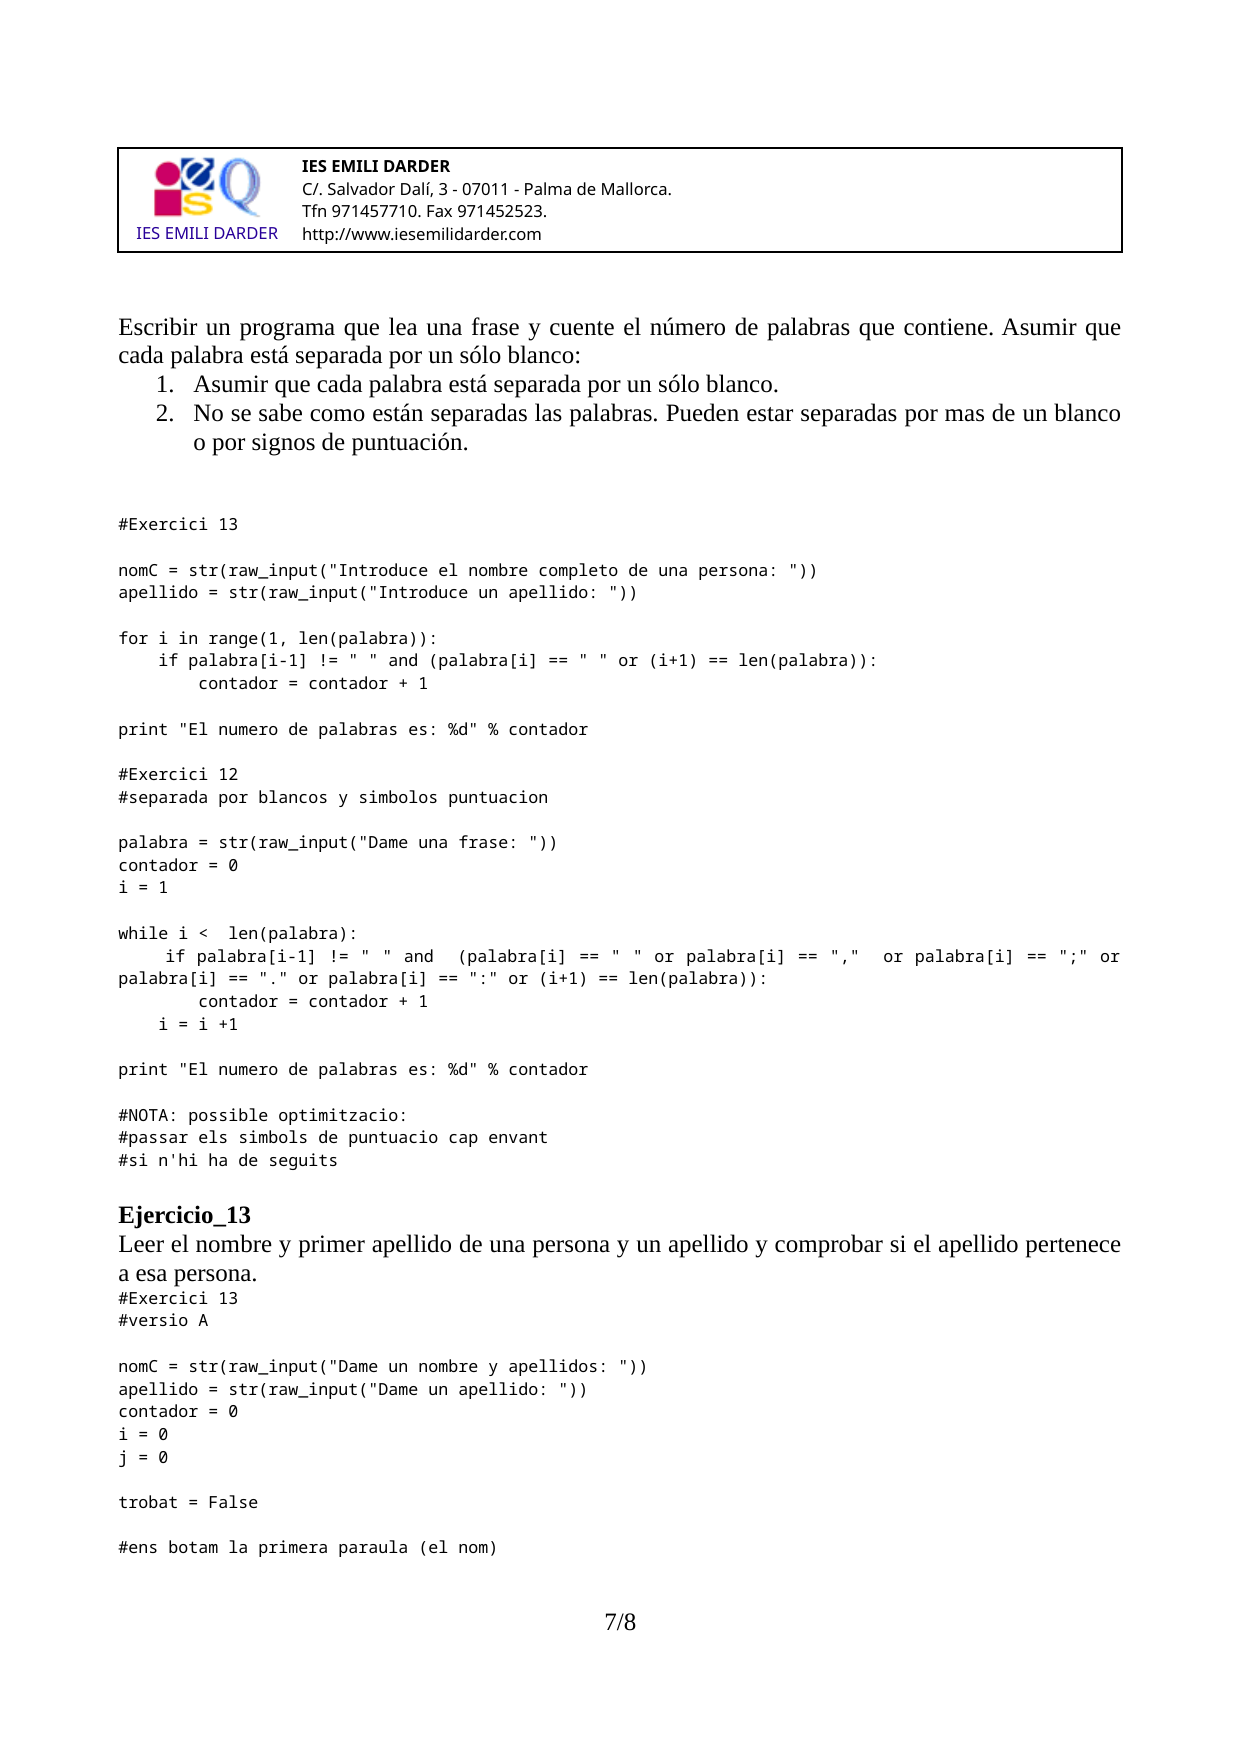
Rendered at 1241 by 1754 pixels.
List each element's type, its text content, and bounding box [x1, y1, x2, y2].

text for i in range(1, len(palabra)): [118, 626, 1122, 649]
text #ens botam la primera paraula (el nom) [118, 1536, 1122, 1559]
text contador = contador + 1 [118, 990, 1122, 1012]
text #passar els simbols de puntuacio cap envant [118, 1126, 1122, 1149]
text Escribir un programa que lea una frase y cuente el número de palabras que contiene. Asumir que cada palabra está separada por un sólo blanco: [118, 312, 1122, 369]
text i = i +1 [118, 1012, 1122, 1035]
text print "El numero de palabras es: %d" % contador [118, 717, 1122, 740]
text apellido = str(raw_input("Introduce un apellido: ")) [118, 581, 1122, 604]
text Leer el nombre y primer apellido de una persona y un apellido y comprobar si el apellido pertenece a esa persona. [118, 1229, 1122, 1286]
picture [150, 156, 265, 222]
text #Exercici 13 [118, 1286, 1122, 1309]
text if palabra[i-1] != " " and (palabra[i] == " " or (i+1) == len(palabra)): [118, 649, 1122, 672]
text if palabra[i-1] != " " and (palabra[i] == " " or palabra[i] == "," or palabra[i] == ";" or palabra[i] == "." or palabra[i] == ":" or (i+1) == len(palabra)): [118, 944, 1122, 990]
text #separada por blancos y simbolos puntuacion [118, 785, 1122, 808]
text while i < len(palabra): [118, 922, 1122, 944]
text print "El numero de palabras es: %d" % contador [118, 1058, 1122, 1081]
list Asumir que cada palabra está separada por un sólo blanco. [156, 369, 1122, 398]
list No se sabe como están separadas las palabras. Pueden estar separadas por mas de un blanco o por signos de puntuación. [156, 398, 1122, 455]
text #versio A [118, 1309, 1122, 1332]
text palabra = str(raw_input("Dame una frase: ")) [118, 831, 1122, 853]
text i = 0 [118, 1423, 1122, 1445]
text #si n'hi ha de seguits [118, 1149, 1122, 1171]
text j = 0 [118, 1445, 1122, 1468]
text nomC = str(raw_input("Introduce el nombre completo de una persona: ")) [118, 558, 1122, 581]
text contador = 0 [118, 1400, 1122, 1423]
text nomC = str(raw_input("Dame un nombre y apellidos: ")) [118, 1354, 1122, 1377]
text trobat = False [118, 1491, 1122, 1513]
text #Exercici 12 [118, 763, 1122, 785]
text #Exercici 13 [118, 513, 1122, 536]
text apellido = str(raw_input("Dame un apellido: ")) [118, 1377, 1122, 1400]
text contador = contador + 1 [118, 672, 1122, 694]
text #NOTA: possible optimitzacio: [118, 1103, 1122, 1126]
text Ejercicio_13 [118, 1200, 1122, 1229]
text i = 1 [118, 876, 1122, 899]
text contador = 0 [118, 853, 1122, 876]
